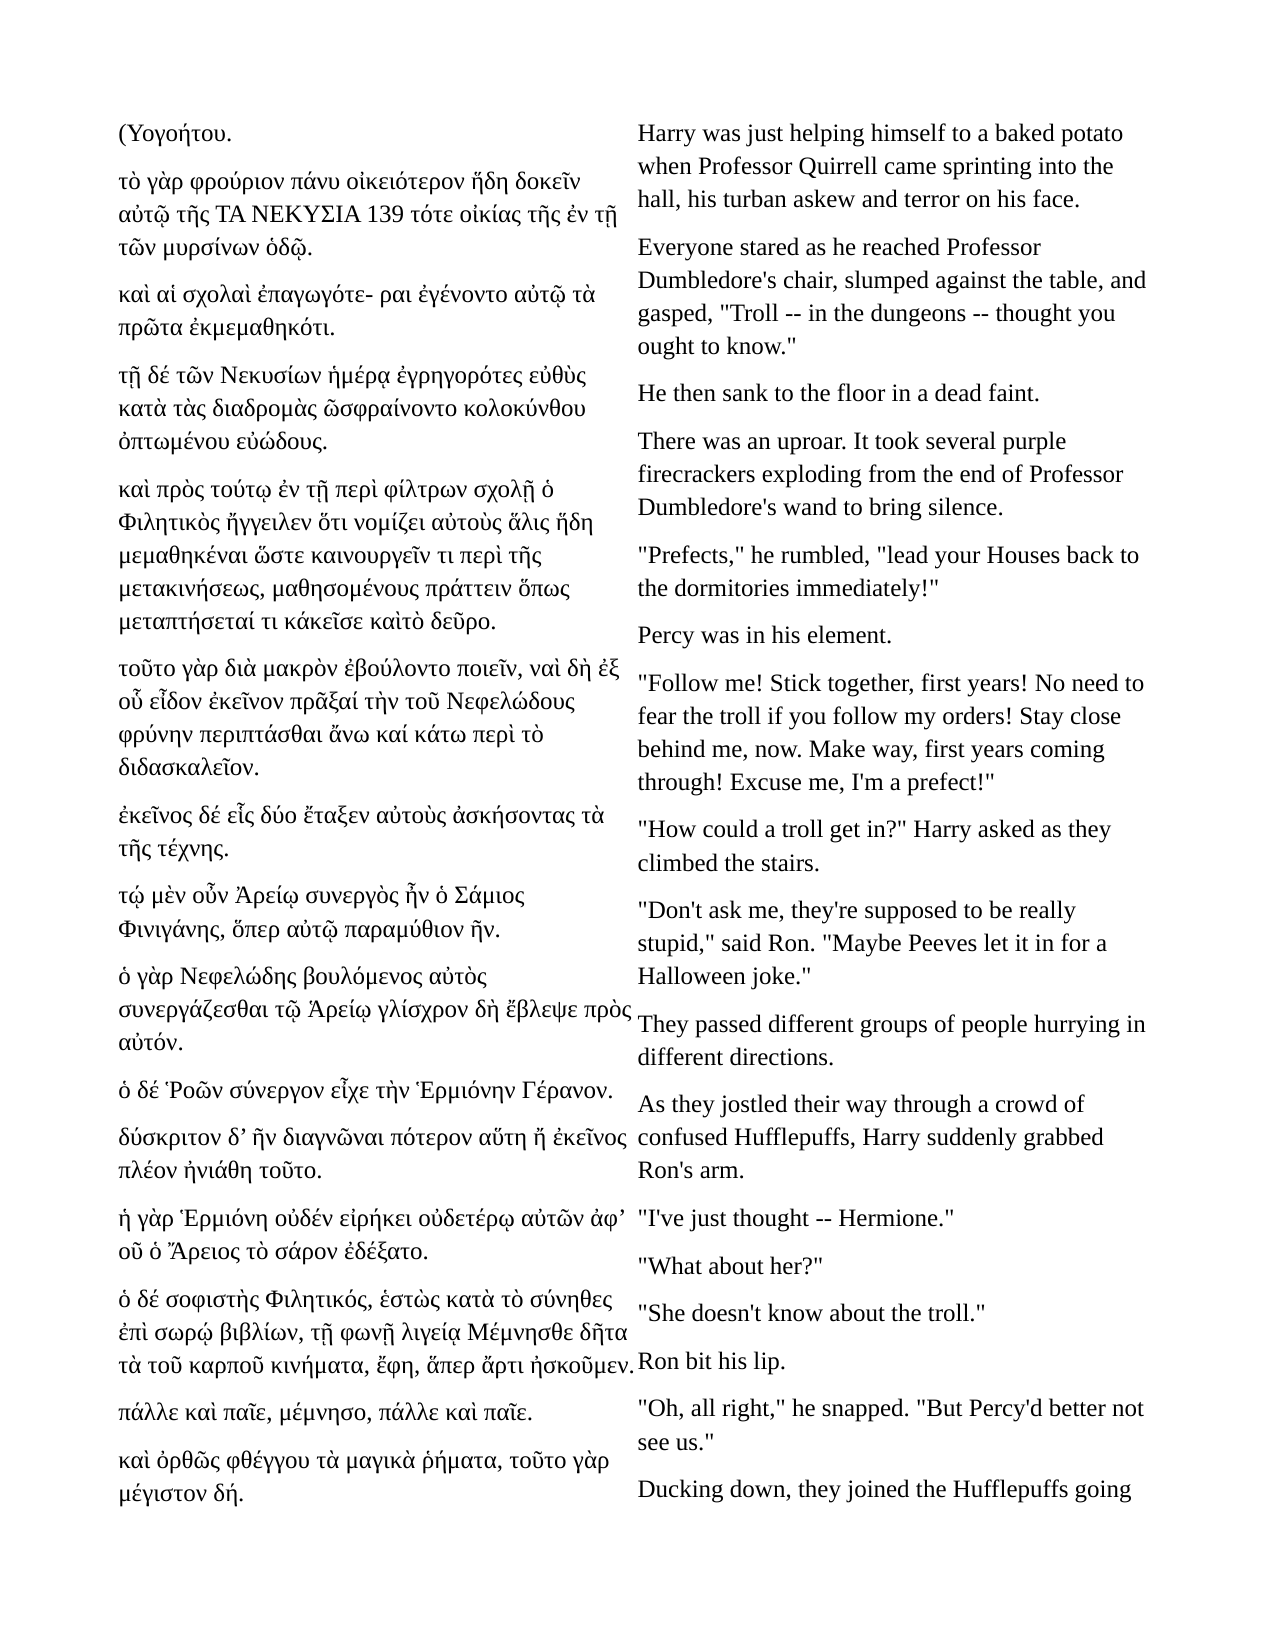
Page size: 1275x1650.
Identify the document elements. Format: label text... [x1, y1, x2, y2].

table_cell (Υογοήτου. τὸ γὰρ φρούριον πάνυ οἰκειότερον ἥδη δοκεῖν αὐτῷ τῆς ΤΑ ΝΕΚΥΣΙΑ 139 τότε οἰκίας τῆς ἐν τῇ τῶν μυρσίνων ὁδῷ. καὶ αἱ σχολαὶ ἐπαγωγότε- ραι ἐγένοντο αὐτῷ τὰ πρῶτα ἐκμεμαθηκότι. τῇ δέ τῶν Νεκυσίων ἡμέρᾳ ἐγρηγορότες εὐθὺς κατὰ τὰς διαδρομὰς ῶσφραίνοντο κολοκύνθου ὀπτωμένου εὐώδους. καὶ πρὸς τούτῳ ἐν τῇ περὶ φίλτρων σχολῇ ὁ Φιλητικὸς ἤγγειλεν ὅτι νομίζει αὐτοὺς ἅλις ἥδη μεμαθηκέναι ὥστε καινουργεῖν τι περὶ τῆς μετακινήσεως, μαθησομένους πράττειν ὅπως μεταπτήσεταί τι κάκεῖσε καὶτὸ δεῦρο. τοῦτο γὰρ διὰ μακρὸν ἐβούλοντο ποιεῖν, ναὶ δὴ ἐξ οὗ εἶδον ἐκεῖνον πρᾶξαί τὴν τοῦ Νεφελώδους φρύνην περιπτάσθαι ἄνω καί κάτω περὶ τὸ διδασκαλεῖον. ἐκεῖνος δέ εἷς δύο ἔταξεν αὐτοὺς ἀσκήσοντας τὰ τῆς τέχνης. τῴ μὲν οὖν Ἀρείῳ συνεργὸς ἦν ὁ Σάμιος Φινιγάνης, ὅπερ αὐτῷ παραμύθιον ῆν. ὁ γὰρ Νεφελώδης βουλόμενος αὐτὸς συνεργάζεσθαι τῷ Ἁρείῳ γλίσχρον δὴ ἔβλεψε πρὸς αὐτόν. ὁ δέ Ῥοῶν σύνεργον εἶχε τὴν Ἑρμιόνην Γέρανον. δύσκριτον δ’ ῆν διαγνῶναι πότερον αὕτη ἤ ἐκεῖνος πλέον ἠνιάθη τοῦτο. ἡ γὰρ Ἑρμιόνη οὐδέν εἰρήκει οὐδετέρῳ αὐτῶν ἀφ’ οῦ ὁ Ἄρειος τὸ σάρον ἐδέξατο. ὁ δέ σοφιστὴς Φιλητικός, ἑστὼς κατὰ τὸ σύνηθες ἐπὶ σωρῴ βιβλίων, τῇ φωνῇ λιγείᾳ Μέμνησθε δῆτα τὰ τοῦ καρποῦ κινήματα, ἔφη, ἅπερ ἄρτι ἠσκοῦμεν. πάλλε καὶ παῖε, μέμνησο, πάλλε καὶ παῖε. καὶ ὀρθῶς φθέγγου τὰ μαγικὰ ῥήματα, τοῦτο γὰρ μέγιστον δή. [118, 118, 637, 1526]
table_cell Harry was just helping himself to a baked potato when Professor Quirrell came sprinting into the hall, his turban askew and terror on his face. Everyone stared as he reached Professor Dumbledore's chair, slumped against the table, and gasped, "Troll -- in the dungeons -- thought you ought to know." He then sank to the floor in a dead faint. There was an uproar. It took several purple firecrackers exploding from the end of Professor Dumbledore's wand to bring silence. "Prefects," he rumbled, "lead your Houses back to the dormitories immediately!" Percy was in his element. "Follow me! Stick together, first years! No need to fear the troll if you follow my orders! Stay close behind me, now. Make way, first years coming through! Excuse me, I'm a prefect!" "How could a troll get in?" Harry asked as they climbed the stairs. "Don't ask me, they're supposed to be really stupid," said Ron. "Maybe Peeves let it in for a Halloween joke." They passed different groups of people hurrying in different directions. As they jostled their way through a crowd of confused Hufflepuffs, Harry suddenly grabbed Ron's arm. "I've just thought -- Hermione." "What about her?" "She doesn't know about the troll." Ron bit his lip. "Oh, all right," he snapped. "But Percy'd better not see us." Ducking down, they joined the Hufflepuffs going [638, 118, 1157, 1526]
